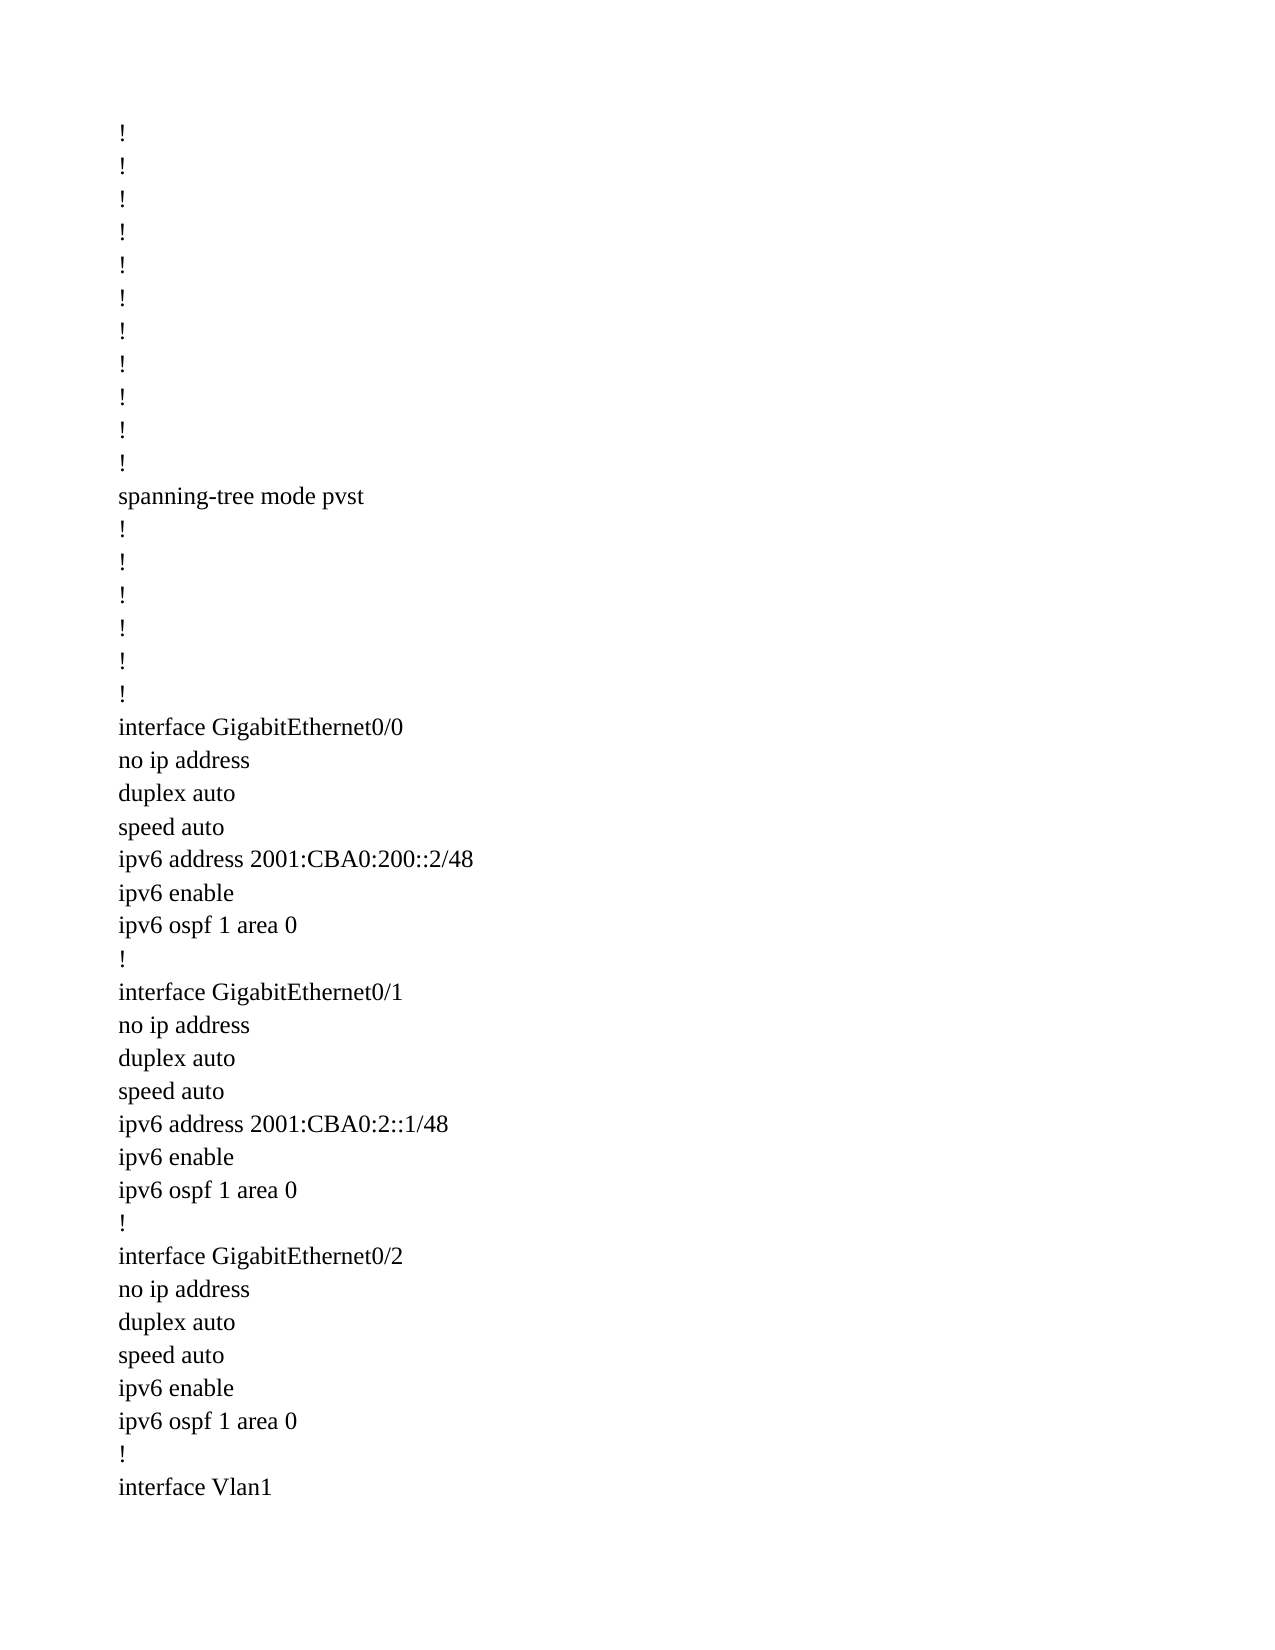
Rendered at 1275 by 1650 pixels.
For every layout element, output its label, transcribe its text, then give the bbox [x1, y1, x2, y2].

text speed auto [118, 1340, 1157, 1369]
text interface Vlan1 [118, 1472, 1157, 1501]
text ipv6 ospf 1 area 0 [118, 911, 1157, 939]
text ! [118, 349, 1157, 378]
text ! [118, 217, 1157, 246]
text ! [118, 316, 1157, 345]
text ! [118, 514, 1157, 543]
text ! [118, 382, 1157, 411]
text ipv6 enable [118, 1373, 1157, 1402]
text ! [118, 613, 1157, 642]
text no ip address [118, 1274, 1157, 1303]
text duplex auto [118, 778, 1157, 807]
text ! [118, 448, 1157, 477]
text ! [118, 118, 1157, 147]
text no ip address [118, 746, 1157, 774]
text interface GigabitEthernet0/2 [118, 1241, 1157, 1269]
text ! [118, 646, 1157, 675]
text ! [118, 151, 1157, 180]
text ipv6 address 2001:CBA0:200::2/48 [118, 844, 1157, 873]
text no ip address [118, 1010, 1157, 1038]
text ! [118, 679, 1157, 708]
text interface GigabitEthernet0/1 [118, 977, 1157, 1005]
text ! [118, 184, 1157, 213]
text ! [118, 944, 1157, 972]
text ! [118, 1439, 1157, 1468]
text interface GigabitEthernet0/0 [118, 712, 1157, 741]
text speed auto [118, 1076, 1157, 1104]
text ! [118, 1208, 1157, 1237]
text ! [118, 283, 1157, 312]
text ipv6 address 2001:CBA0:2::1/48 [118, 1109, 1157, 1137]
text ipv6 ospf 1 area 0 [118, 1406, 1157, 1435]
text duplex auto [118, 1307, 1157, 1336]
text duplex auto [118, 1043, 1157, 1071]
text ! [118, 547, 1157, 576]
text ! [118, 250, 1157, 279]
text ! [118, 580, 1157, 609]
text speed auto [118, 812, 1157, 840]
text ipv6 enable [118, 878, 1157, 906]
text ipv6 enable [118, 1142, 1157, 1171]
text ipv6 ospf 1 area 0 [118, 1175, 1157, 1203]
text spanning-tree mode pvst [118, 481, 1157, 510]
text ! [118, 415, 1157, 444]
